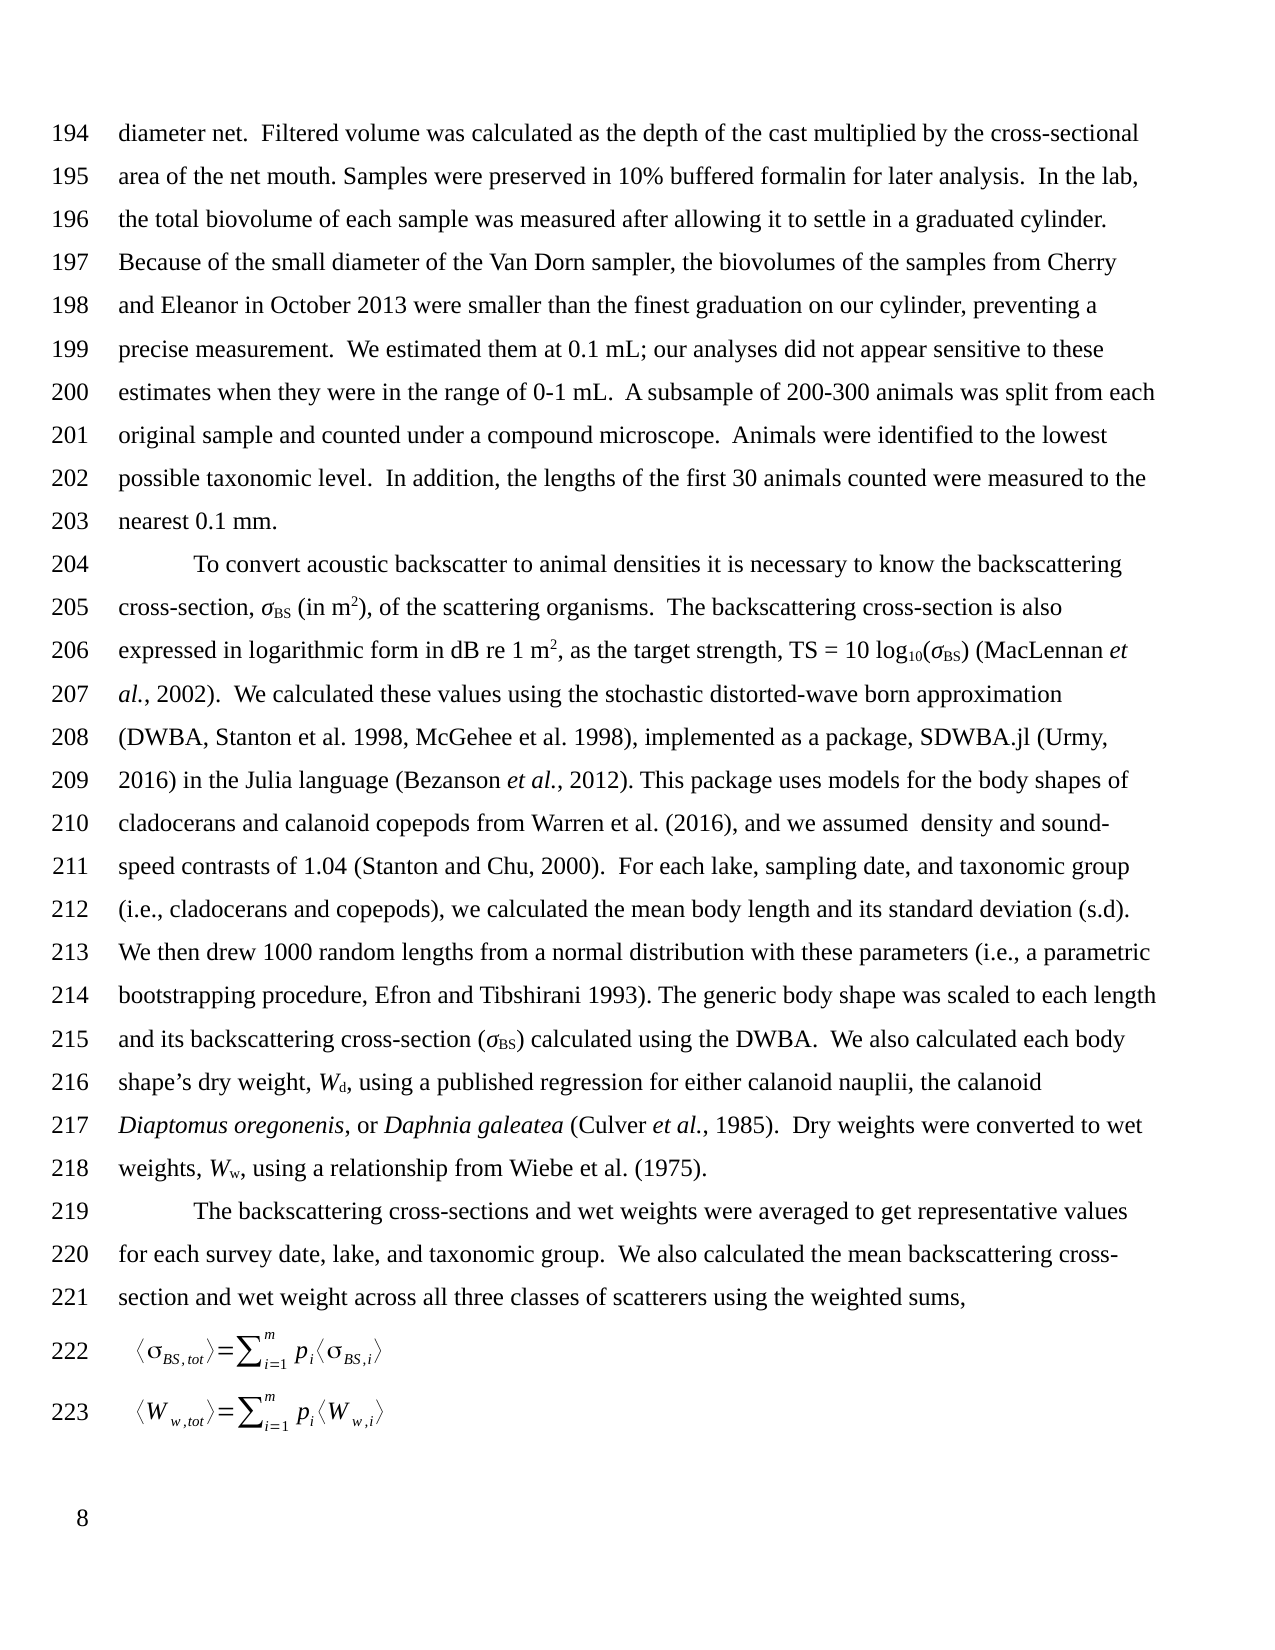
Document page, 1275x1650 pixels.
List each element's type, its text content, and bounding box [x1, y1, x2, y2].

text To convert acoustic backscatter to animal densities it is necessary to know the backscattering cross-section, σBS (in m2), of the scattering organisms. The backscattering cross-section is also expressed in logarithmic form in dB re 1 m2, as the target strength, TS = 10 log10(σBS) (MacLennan et al., 2002)⁠. We calculated these values using the stochastic distorted-wave born approximation (DWBA, Stanton et al. 1998, McGehee et al. 1998)⁠, implemented as a package, SDWBA.jl (Urmy, 2016)⁠ in the Julia language (Bezanson et al., 2012)⁠. This package uses models for the body shapes of cladocerans and calanoid copepods from Warren et al. (2016)⁠, and we assumed density and sound-speed contrasts of 1.04 (Stanton and Chu, 2000)⁠. For each lake, sampling date, and taxonomic group (i.e., cladocerans and copepods), we calculated the mean body length and its standard deviation (s.d). We then drew 1000 random lengths from a normal distribution with these parameters (i.e., a parametric bootstrapping procedure, Efron and Tibshirani 1993⁠). The generic body shape was scaled to each length and its backscattering cross-section (σBS) calculated using the DWBA. We also calculated each body shape’s dry weight, Wd, using a published regression for either calanoid nauplii, the calanoid Diaptomus oregonenis, or Daphnia galeatea (Culver et al., 1985)⁠. Dry weights were converted to wet weights, Ww, using a relationship from Wiebe et al. (1975)⁠. [118, 549, 1157, 1182]
text diameter net. Filtered volume was calculated as the depth of the cast multiplied by the cross-sectional area of the net mouth. Samples were preserved in 10% buffered formalin for later analysis. In the lab, the total biovolume of each sample was measured after allowing it to settle in a graduated cylinder. Because of the small diameter of the Van Dorn sampler, the biovolumes of the samples from Cherry and Eleanor in October 2013 were smaller than the finest graduation on our cylinder, preventing a precise measurement. We estimated them at 0.1 mL; our analyses did not appear sensitive to these estimates when they were in the range of 0-1 mL. A subsample of 200-300 animals was split from each original sample and counted under a compound microscope. Animals were identified to the lowest possible taxonomic level. In addition, the lengths of the first 30 animals counted were measured to the nearest 0.1 mm. [118, 118, 1157, 535]
text The backscattering cross-sections and wet weights were averaged to get representative values for each survey date, lake, and taxonomic group. We also calculated the mean backscattering cross-section and wet weight across all three classes of scatterers using the weighted sums, [118, 1196, 1157, 1311]
